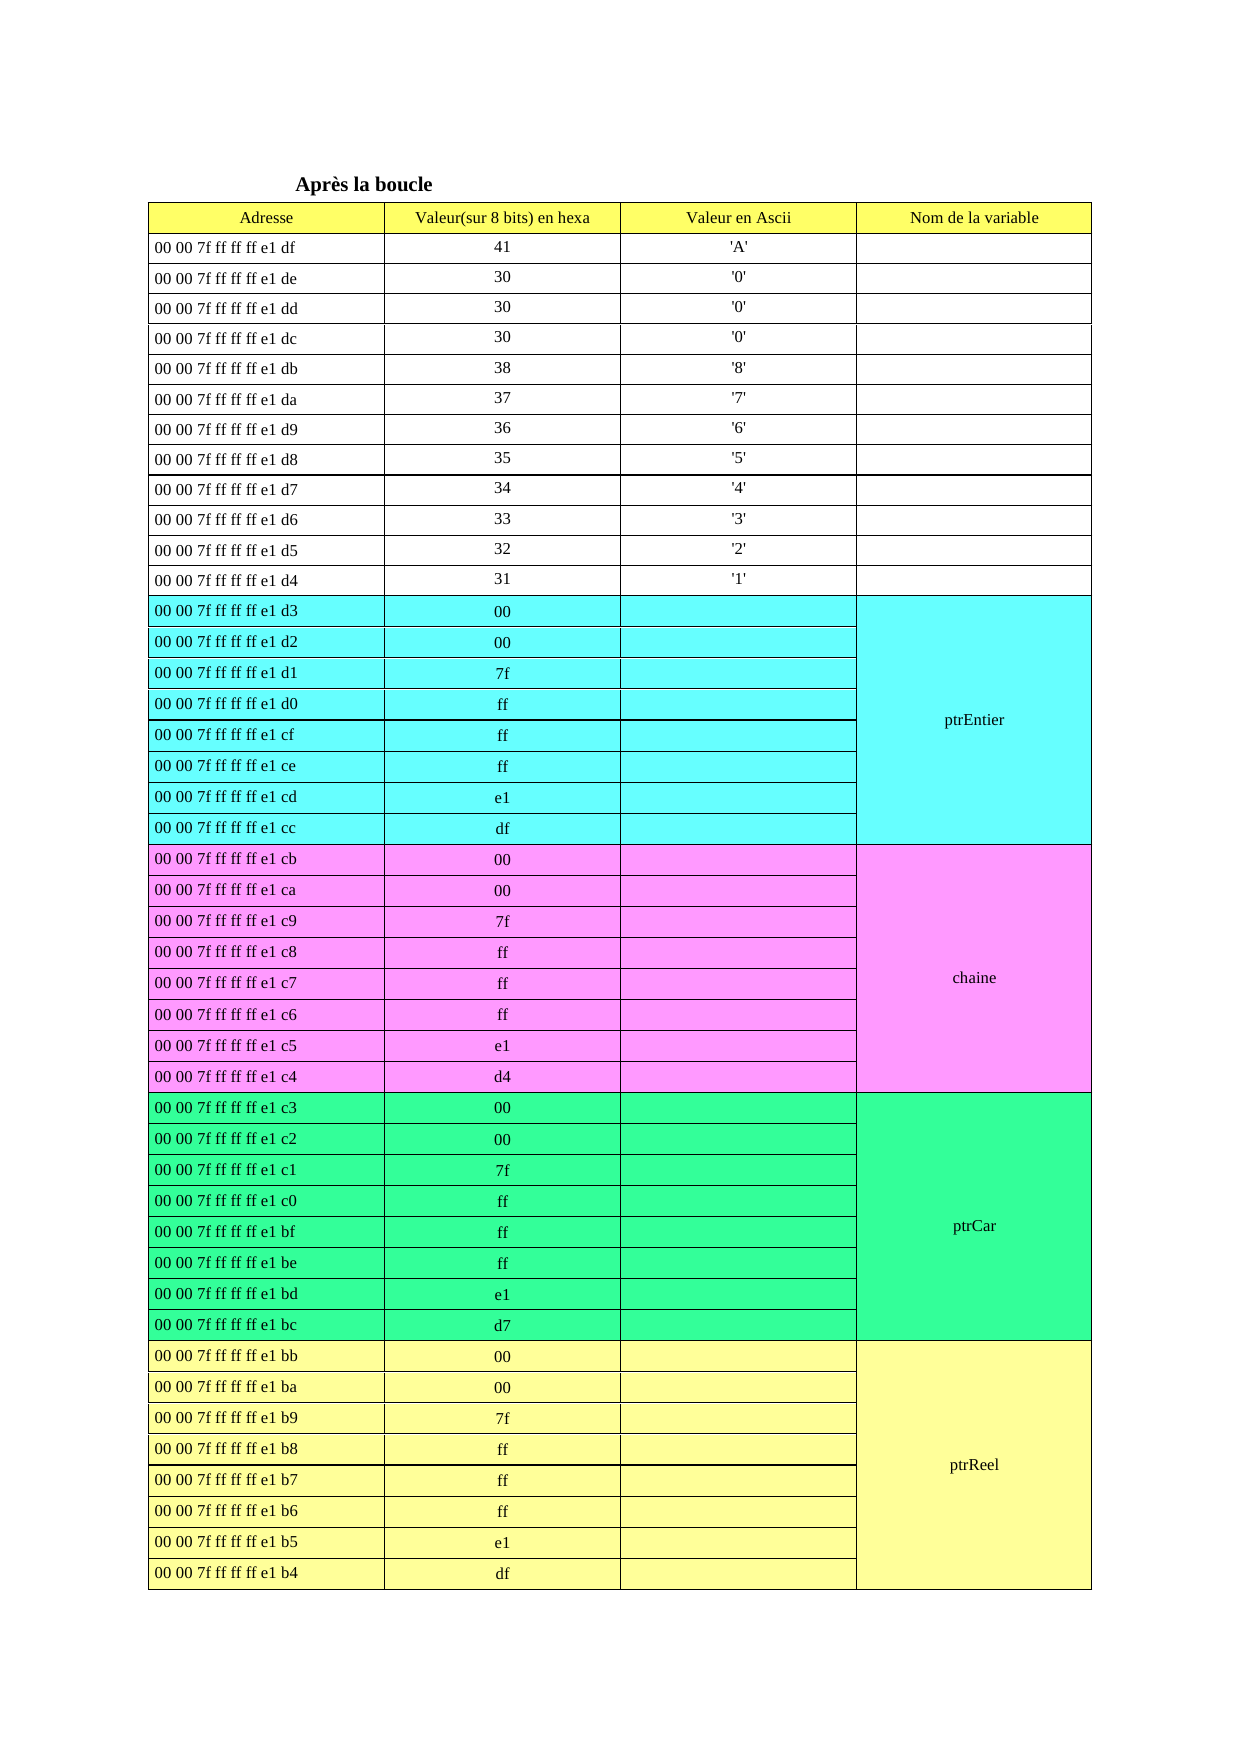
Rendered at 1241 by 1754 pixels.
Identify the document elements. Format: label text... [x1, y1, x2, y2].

table_cell 00 00 7f ff ff ff e1 d0 [149, 690, 384, 719]
table_cell [621, 814, 856, 844]
table_cell 00 00 7f ff ff ff e1 d2 [149, 628, 384, 657]
table_cell [621, 938, 856, 968]
table_cell '6' [621, 415, 856, 444]
table_cell 00 00 7f ff ff ff e1 da [149, 385, 384, 414]
table_cell 38 [385, 355, 620, 384]
table_cell 00 00 7f ff ff ff e1 bc [149, 1310, 384, 1340]
table_cell 00 00 7f ff ff ff e1 c4 [149, 1062, 384, 1092]
table_cell e1 [385, 1279, 620, 1309]
table_cell 7f [385, 907, 620, 937]
table_cell ff [385, 969, 620, 999]
table_header Valeur en Ascii [621, 203, 856, 233]
table_cell [857, 445, 1091, 474]
table_cell 00 00 7f ff ff ff e1 c3 [149, 1093, 384, 1123]
table_cell 34 [385, 476, 620, 505]
table_cell 00 00 7f ff ff ff e1 dc [149, 325, 384, 354]
table_cell '3' [621, 506, 856, 535]
table_cell 30 [385, 325, 620, 354]
table_cell 32 [385, 536, 620, 565]
table_cell 00 [385, 596, 620, 626]
table_cell '0' [621, 294, 856, 323]
table_cell [621, 1341, 856, 1371]
table_cell [621, 752, 856, 782]
table_cell 00 00 7f ff ff ff e1 c5 [149, 1031, 384, 1061]
table_header Valeur(sur 8 bits) en hexa [385, 203, 620, 233]
table_cell ptrReel [857, 1341, 1091, 1589]
table_cell ff [385, 752, 620, 782]
table_cell chaine [857, 845, 1091, 1092]
table_cell '1' [621, 566, 856, 595]
table_cell ff [385, 1000, 620, 1030]
table_cell df [385, 1559, 620, 1589]
table_cell 00 [385, 628, 620, 657]
table_cell [621, 1248, 856, 1278]
table_cell [621, 628, 856, 657]
table_cell 00 00 7f ff ff ff e1 ce [149, 752, 384, 782]
table_cell 00 00 7f ff ff ff e1 c8 [149, 938, 384, 968]
table_cell 00 [385, 876, 620, 906]
table_cell [621, 1217, 856, 1247]
table_cell [857, 536, 1091, 565]
table_cell [621, 969, 856, 999]
table_cell [857, 264, 1091, 293]
table_cell 00 00 7f ff ff ff e1 ca [149, 876, 384, 906]
table_cell 00 00 7f ff ff ff e1 cd [149, 783, 384, 813]
table_cell 00 00 7f ff ff ff e1 be [149, 1248, 384, 1278]
table_cell [621, 1124, 856, 1154]
table_cell d7 [385, 1310, 620, 1340]
table_cell [621, 1559, 856, 1589]
table_cell e1 [385, 783, 620, 813]
table_cell d4 [385, 1062, 620, 1092]
table_cell [621, 1497, 856, 1527]
table_cell [857, 325, 1091, 354]
table_cell ff [385, 721, 620, 751]
table_cell [857, 506, 1091, 535]
table_cell 00 00 7f ff ff ff e1 d9 [149, 415, 384, 444]
table_cell 00 00 7f ff ff ff e1 dd [149, 294, 384, 323]
table_cell [621, 659, 856, 688]
table_cell [621, 783, 856, 813]
table_cell [621, 1435, 856, 1464]
table_cell 00 00 7f ff ff ff e1 b9 [149, 1404, 384, 1433]
table_cell e1 [385, 1528, 620, 1558]
table_cell 00 00 7f ff ff ff e1 c7 [149, 969, 384, 999]
table_cell 7f [385, 659, 620, 688]
table_cell [621, 1373, 856, 1402]
table_cell 00 00 7f ff ff ff e1 d7 [149, 476, 384, 505]
table_cell ff [385, 938, 620, 968]
table_cell 00 00 7f ff ff ff e1 df [149, 234, 384, 263]
table_cell 00 [385, 1093, 620, 1123]
table_cell 00 00 7f ff ff ff e1 de [149, 264, 384, 293]
table_cell 00 00 7f ff ff ff e1 ba [149, 1373, 384, 1402]
table_cell ff [385, 690, 620, 719]
table_cell ff [385, 1466, 620, 1496]
table_cell 00 00 7f ff ff ff e1 c9 [149, 907, 384, 937]
table_cell [857, 415, 1091, 444]
table_cell ptrCar [857, 1093, 1091, 1340]
table_cell [857, 476, 1091, 505]
table_cell '0' [621, 264, 856, 293]
table_cell 36 [385, 415, 620, 444]
table_cell [621, 876, 856, 906]
table_cell 00 00 7f ff ff ff e1 cf [149, 721, 384, 751]
table_cell ff [385, 1435, 620, 1464]
table_cell [621, 1404, 856, 1433]
table_cell df [385, 814, 620, 844]
table_cell 00 [385, 1124, 620, 1154]
table_cell 00 00 7f ff ff ff e1 d1 [149, 659, 384, 688]
table_cell ff [385, 1186, 620, 1216]
table_cell 7f [385, 1155, 620, 1185]
table_cell ff [385, 1248, 620, 1278]
table_cell [857, 355, 1091, 384]
table_cell 00 00 7f ff ff ff e1 d4 [149, 566, 384, 595]
subtitle Après la boucle [295, 173, 1092, 196]
table_cell ptrEntier [857, 596, 1091, 844]
table_cell '0' [621, 325, 856, 354]
table_cell 31 [385, 566, 620, 595]
table_cell [621, 1155, 856, 1185]
table_cell 37 [385, 385, 620, 414]
table_cell ff [385, 1217, 620, 1247]
table_cell [857, 234, 1091, 263]
table_cell [621, 1093, 856, 1123]
table_cell '2' [621, 536, 856, 565]
table_cell 00 00 7f ff ff ff e1 d3 [149, 596, 384, 626]
table_cell e1 [385, 1031, 620, 1061]
table_cell 00 00 7f ff ff ff e1 b8 [149, 1435, 384, 1464]
table_cell 00 [385, 845, 620, 875]
table_cell 00 [385, 1373, 620, 1402]
table_cell 00 00 7f ff ff ff e1 cb [149, 845, 384, 875]
table_cell 00 [385, 1341, 620, 1371]
table_cell [621, 596, 856, 626]
table_cell 30 [385, 294, 620, 323]
table_cell '8' [621, 355, 856, 384]
table_cell [621, 1000, 856, 1030]
table_cell 00 00 7f ff ff ff e1 d6 [149, 506, 384, 535]
table_cell 00 00 7f ff ff ff e1 bd [149, 1279, 384, 1309]
table_cell 00 00 7f ff ff ff e1 cc [149, 814, 384, 844]
table_cell 00 00 7f ff ff ff e1 c1 [149, 1155, 384, 1185]
table_header Adresse [149, 203, 384, 233]
table_cell '7' [621, 385, 856, 414]
table_cell [621, 907, 856, 937]
table_cell [621, 721, 856, 751]
table_cell ff [385, 1497, 620, 1527]
table_cell 30 [385, 264, 620, 293]
table_cell [621, 1279, 856, 1309]
table_cell [857, 566, 1091, 595]
table_cell [621, 1310, 856, 1340]
table_cell 00 00 7f ff ff ff e1 b6 [149, 1497, 384, 1527]
table_cell [621, 690, 856, 719]
table_cell [621, 1528, 856, 1558]
table_cell 00 00 7f ff ff ff e1 d5 [149, 536, 384, 565]
table_cell 7f [385, 1404, 620, 1433]
table_cell 00 00 7f ff ff ff e1 b4 [149, 1559, 384, 1589]
table_cell [621, 1466, 856, 1496]
table_cell 35 [385, 445, 620, 474]
table_cell [857, 294, 1091, 323]
table_cell 00 00 7f ff ff ff e1 d8 [149, 445, 384, 474]
table_cell 00 00 7f ff ff ff e1 c6 [149, 1000, 384, 1030]
table_cell [857, 385, 1091, 414]
table_cell [621, 1062, 856, 1092]
table_cell '5' [621, 445, 856, 474]
table_cell 00 00 7f ff ff ff e1 b7 [149, 1466, 384, 1496]
table_cell 00 00 7f ff ff ff e1 bf [149, 1217, 384, 1247]
table_cell '4' [621, 476, 856, 505]
table_cell 00 00 7f ff ff ff e1 bb [149, 1341, 384, 1371]
table_cell 00 00 7f ff ff ff e1 db [149, 355, 384, 384]
table_cell 41 [385, 234, 620, 263]
table_cell 00 00 7f ff ff ff e1 c0 [149, 1186, 384, 1216]
table_cell 'A' [621, 234, 856, 263]
table_cell [621, 1186, 856, 1216]
table_cell 00 00 7f ff ff ff e1 b5 [149, 1528, 384, 1558]
table_cell [621, 1031, 856, 1061]
table_header Nom de la variable [857, 203, 1091, 233]
table_cell [621, 845, 856, 875]
table_cell 33 [385, 506, 620, 535]
table_cell 00 00 7f ff ff ff e1 c2 [149, 1124, 384, 1154]
